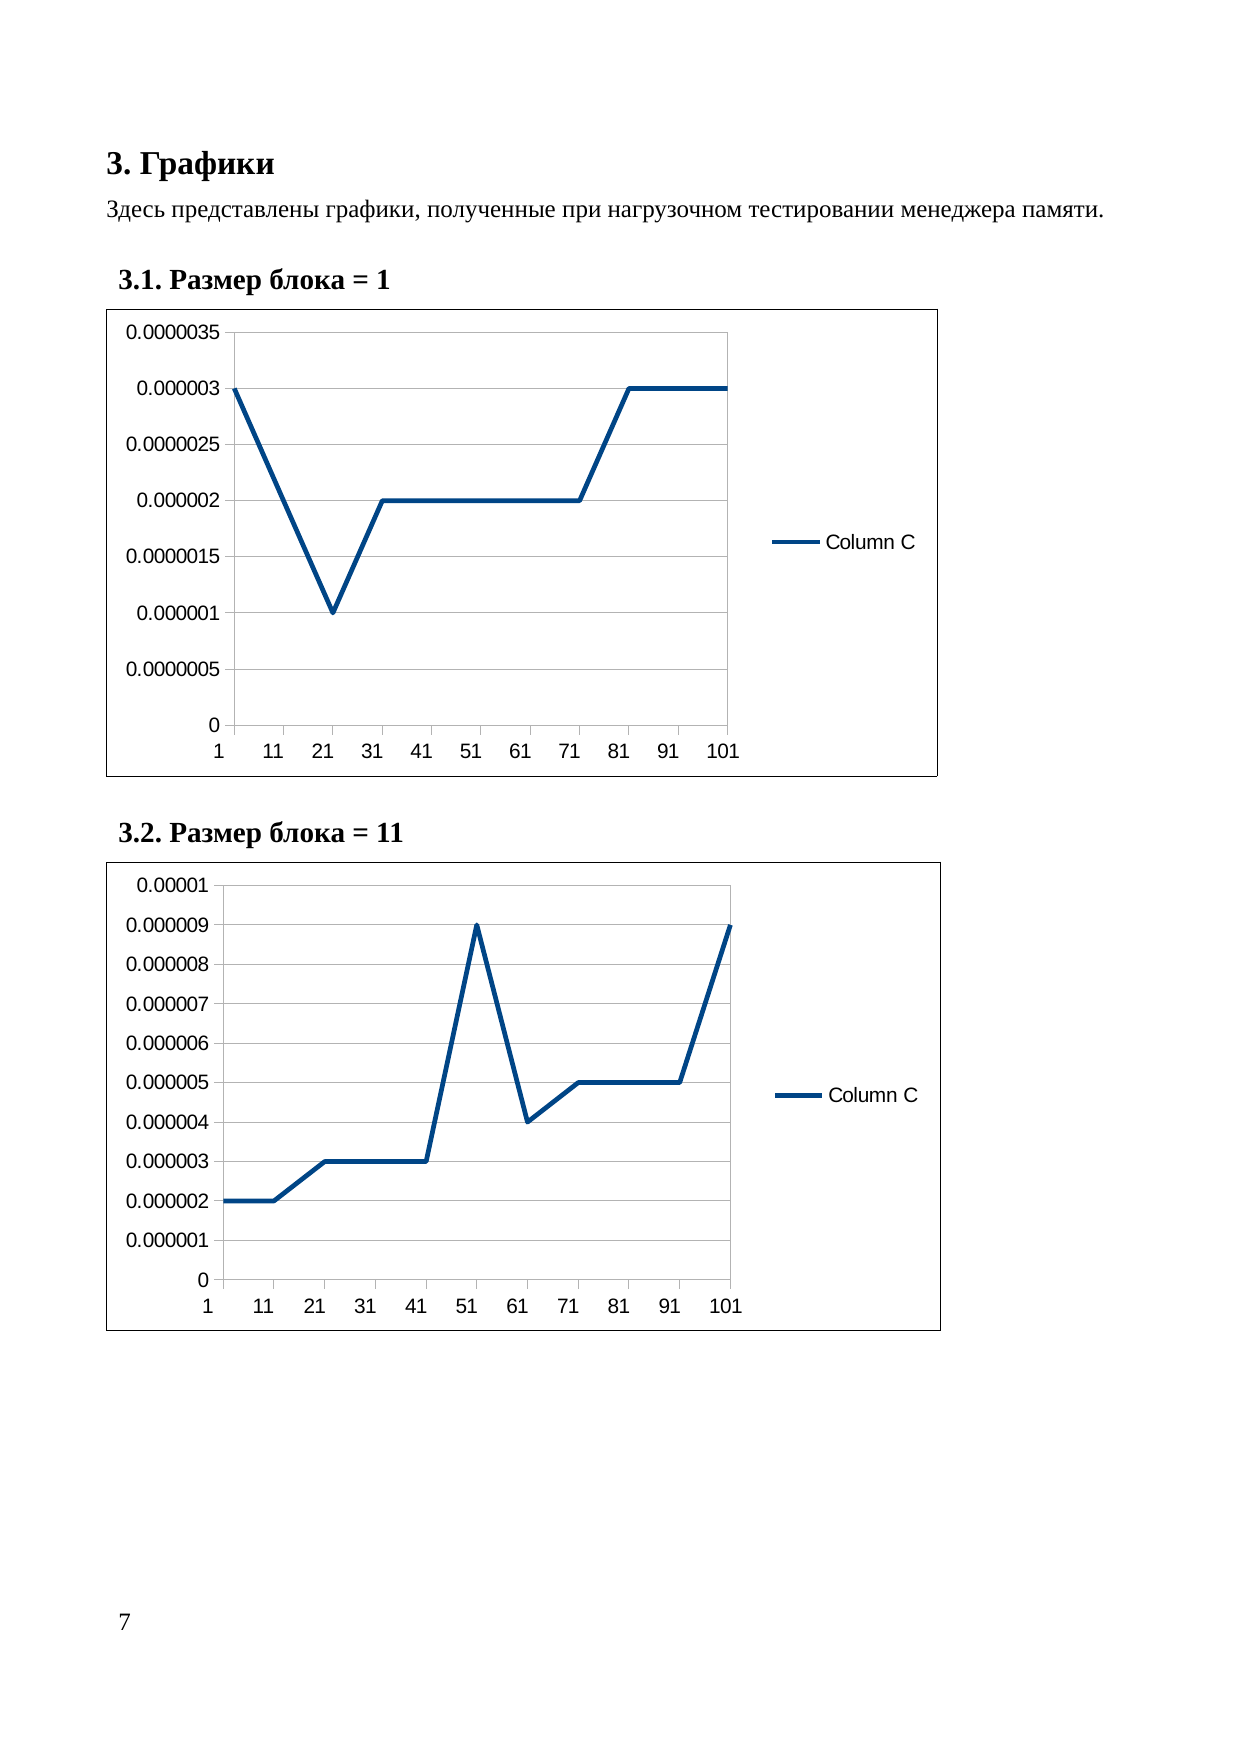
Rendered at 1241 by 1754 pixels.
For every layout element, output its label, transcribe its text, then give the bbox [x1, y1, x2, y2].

text Здесь представлены графики, полученные при нагрузочном тестировании менеджера памяти. [106, 194, 1122, 223]
subtitle Графики [106, 143, 1122, 181]
subtitle Размер блока = 11 [118, 816, 1122, 849]
subtitle Размер блока = 1 [118, 262, 1122, 296]
